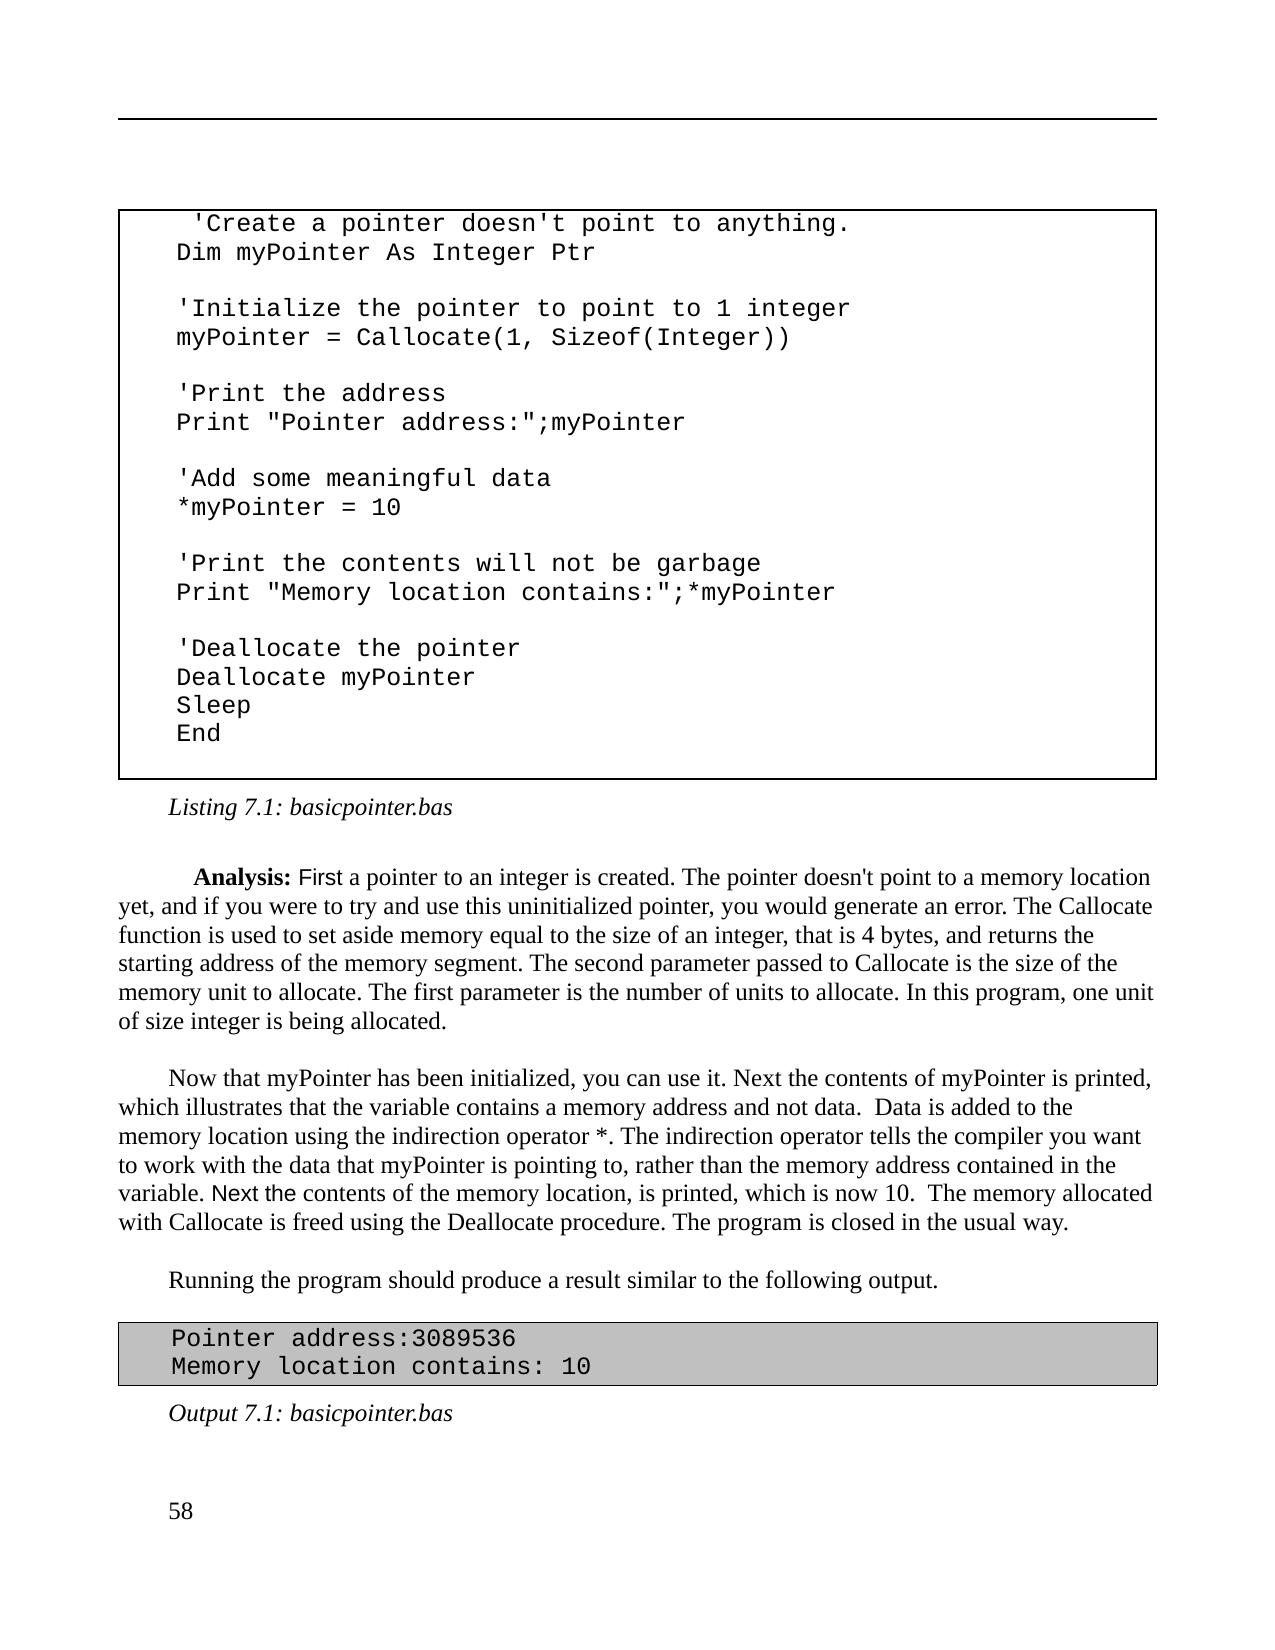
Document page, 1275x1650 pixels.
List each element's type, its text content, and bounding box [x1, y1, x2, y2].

text *myPointer = 10 [120, 492, 1155, 523]
text 'Add some meaningful data [120, 464, 1155, 492]
text Deallocate myPointer [120, 662, 1155, 691]
text 'Deallocate the pointer [120, 634, 1155, 662]
text Running the program should produce a result similar to the following output. [118, 1265, 1157, 1293]
text Print "Memory location contains:";*myPointer [120, 577, 1155, 608]
text Analysis: First a pointer to an integer is created. The pointer doesn't point to a memory location yet, and if you were to try and use this uninitialized pointer, you would generate an error. The Callocate function is used to set aside memory equal to the size of an integer, that is 4 bytes, and returns the starting address of the memory segment. The second parameter passed to Callocate is the size of the memory unit to allocate. The first parameter is the number of units to allocate. In this program, one unit of size integer is being allocated. [118, 862, 1157, 1035]
text 'Print the address [120, 379, 1155, 407]
text 'Create a pointer doesn't point to anything. [120, 211, 1155, 237]
text Pointer address:3089536 [119, 1323, 1157, 1351]
text Output 7.1: basicpointer.bas [118, 1398, 1157, 1426]
text End [120, 719, 1155, 749]
text Sleep [120, 691, 1155, 719]
text Memory location contains: 10 [119, 1351, 1157, 1385]
text 'Initialize the pointer to point to 1 integer [120, 294, 1155, 322]
text Now that myPointer has been initialized, you can use it. Next the contents of myPointer is printed, which illustrates that the variable contains a memory address and not data. Data is added to the memory location using the indirection operator *. The indirection operator tells the compiler you want to work with the data that myPointer is pointing to, rather than the memory address contained in the variable. Next the contents of the memory location, is printed, which is now 10. The memory allocated with Callocate is freed using the Deallocate procedure. The program is closed in the usual way. [118, 1063, 1157, 1236]
text 'Print the contents will not be garbage [120, 549, 1155, 577]
text Print "Pointer address:";myPointer [120, 407, 1155, 438]
text Dim myPointer As Integer Ptr [120, 237, 1155, 268]
text Listing 7.1: basicpointer.bas [118, 792, 1157, 821]
text myPointer = Callocate(1, Sizeof(Integer)) [120, 322, 1155, 353]
